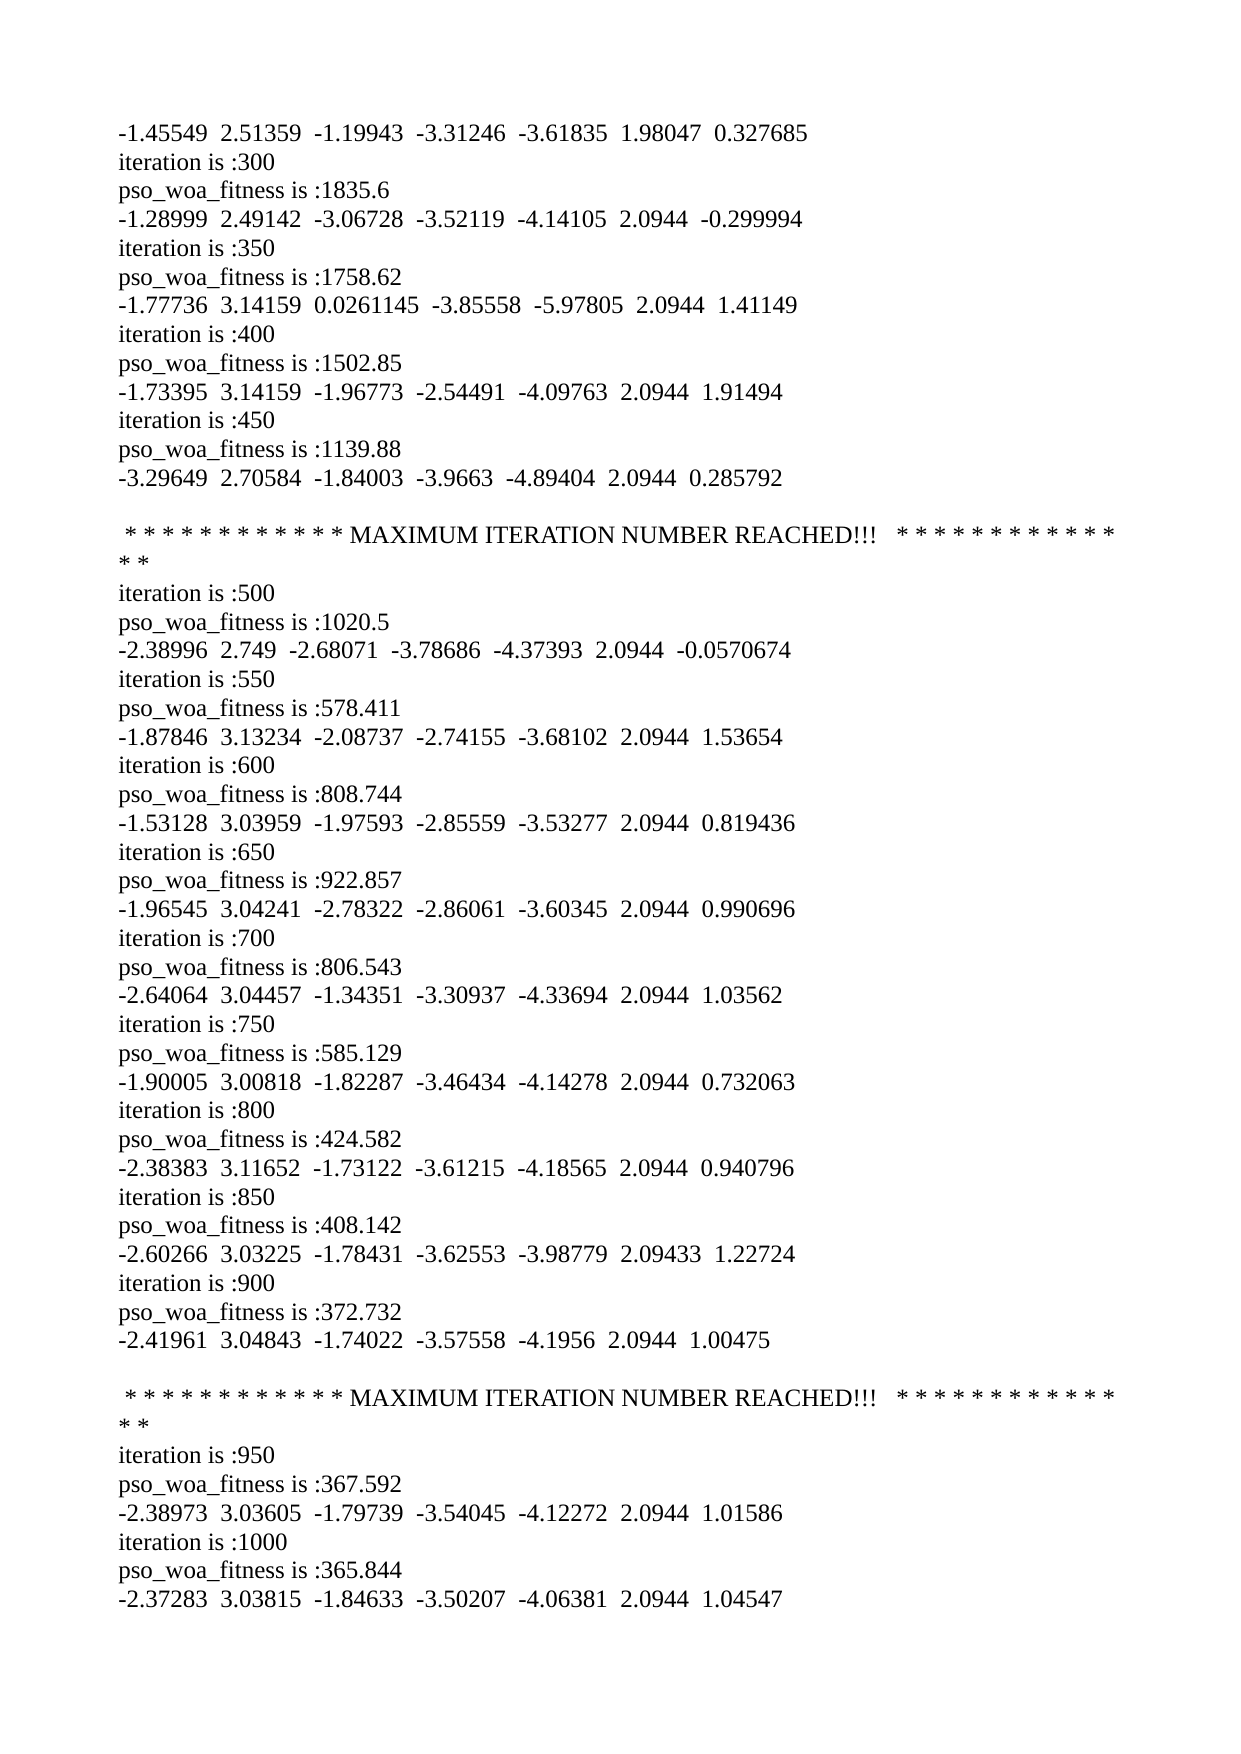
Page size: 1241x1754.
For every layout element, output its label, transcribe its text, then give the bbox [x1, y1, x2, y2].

text iteration is :350 [118, 233, 1122, 262]
text iteration is :900 [118, 1268, 1122, 1297]
text -1.53128 3.03959 -1.97593 -2.85559 -3.53277 2.0944 0.819436 [118, 808, 1122, 837]
text pso_woa_fitness is :578.411 [118, 693, 1122, 722]
text pso_woa_fitness is :1502.85 [118, 348, 1122, 377]
text pso_woa_fitness is :367.592 [118, 1469, 1122, 1498]
text iteration is :600 [118, 751, 1122, 779]
text pso_woa_fitness is :806.543 [118, 952, 1122, 981]
text -1.73395 3.14159 -1.96773 -2.54491 -4.09763 2.0944 1.91494 [118, 377, 1122, 406]
text iteration is :850 [118, 1182, 1122, 1211]
text -2.37283 3.03815 -1.84633 -3.50207 -4.06381 2.0944 1.04547 [118, 1584, 1122, 1613]
text -2.41961 3.04843 -1.74022 -3.57558 -4.1956 2.0944 1.00475 [118, 1326, 1122, 1354]
text -2.60266 3.03225 -1.78431 -3.62553 -3.98779 2.09433 1.22724 [118, 1239, 1122, 1268]
text iteration is :650 [118, 837, 1122, 866]
text -1.87846 3.13234 -2.08737 -2.74155 -3.68102 2.0944 1.53654 [118, 722, 1122, 751]
text -1.90005 3.00818 -1.82287 -3.46434 -4.14278 2.0944 0.732063 [118, 1067, 1122, 1096]
text pso_woa_fitness is :808.744 [118, 779, 1122, 808]
text pso_woa_fitness is :1139.88 [118, 434, 1122, 463]
text pso_woa_fitness is :1758.62 [118, 262, 1122, 291]
text iteration is :400 [118, 319, 1122, 348]
text iteration is :550 [118, 664, 1122, 693]
text -2.38973 3.03605 -1.79739 -3.54045 -4.12272 2.0944 1.01586 [118, 1498, 1122, 1527]
text * * * * * * * * * * * * MAXIMUM ITERATION NUMBER REACHED!!! * * * * * * * * * * * * * * [118, 1383, 1122, 1441]
text pso_woa_fitness is :585.129 [118, 1038, 1122, 1067]
text -1.96545 3.04241 -2.78322 -2.86061 -3.60345 2.0944 0.990696 [118, 894, 1122, 923]
text pso_woa_fitness is :408.142 [118, 1211, 1122, 1239]
text -2.38996 2.749 -2.68071 -3.78686 -4.37393 2.0944 -0.0570674 [118, 636, 1122, 664]
text * * * * * * * * * * * * MAXIMUM ITERATION NUMBER REACHED!!! * * * * * * * * * * * * * * [118, 521, 1122, 578]
text pso_woa_fitness is :424.582 [118, 1124, 1122, 1153]
text iteration is :700 [118, 923, 1122, 952]
text iteration is :750 [118, 1009, 1122, 1038]
text -1.45549 2.51359 -1.19943 -3.31246 -3.61835 1.98047 0.327685 [118, 118, 1122, 147]
text iteration is :800 [118, 1096, 1122, 1124]
text -2.38383 3.11652 -1.73122 -3.61215 -4.18565 2.0944 0.940796 [118, 1153, 1122, 1182]
text -2.64064 3.04457 -1.34351 -3.30937 -4.33694 2.0944 1.03562 [118, 981, 1122, 1009]
text iteration is :450 [118, 406, 1122, 434]
text -1.28999 2.49142 -3.06728 -3.52119 -4.14105 2.0944 -0.299994 [118, 204, 1122, 233]
text iteration is :300 [118, 147, 1122, 176]
text iteration is :500 [118, 578, 1122, 607]
text -1.77736 3.14159 0.0261145 -3.85558 -5.97805 2.0944 1.41149 [118, 291, 1122, 319]
text pso_woa_fitness is :922.857 [118, 866, 1122, 894]
text iteration is :950 [118, 1441, 1122, 1469]
text pso_woa_fitness is :1020.5 [118, 607, 1122, 636]
text iteration is :1000 [118, 1527, 1122, 1556]
text -3.29649 2.70584 -1.84003 -3.9663 -4.89404 2.0944 0.285792 [118, 463, 1122, 492]
text pso_woa_fitness is :365.844 [118, 1556, 1122, 1584]
text pso_woa_fitness is :1835.6 [118, 176, 1122, 204]
text pso_woa_fitness is :372.732 [118, 1297, 1122, 1326]
